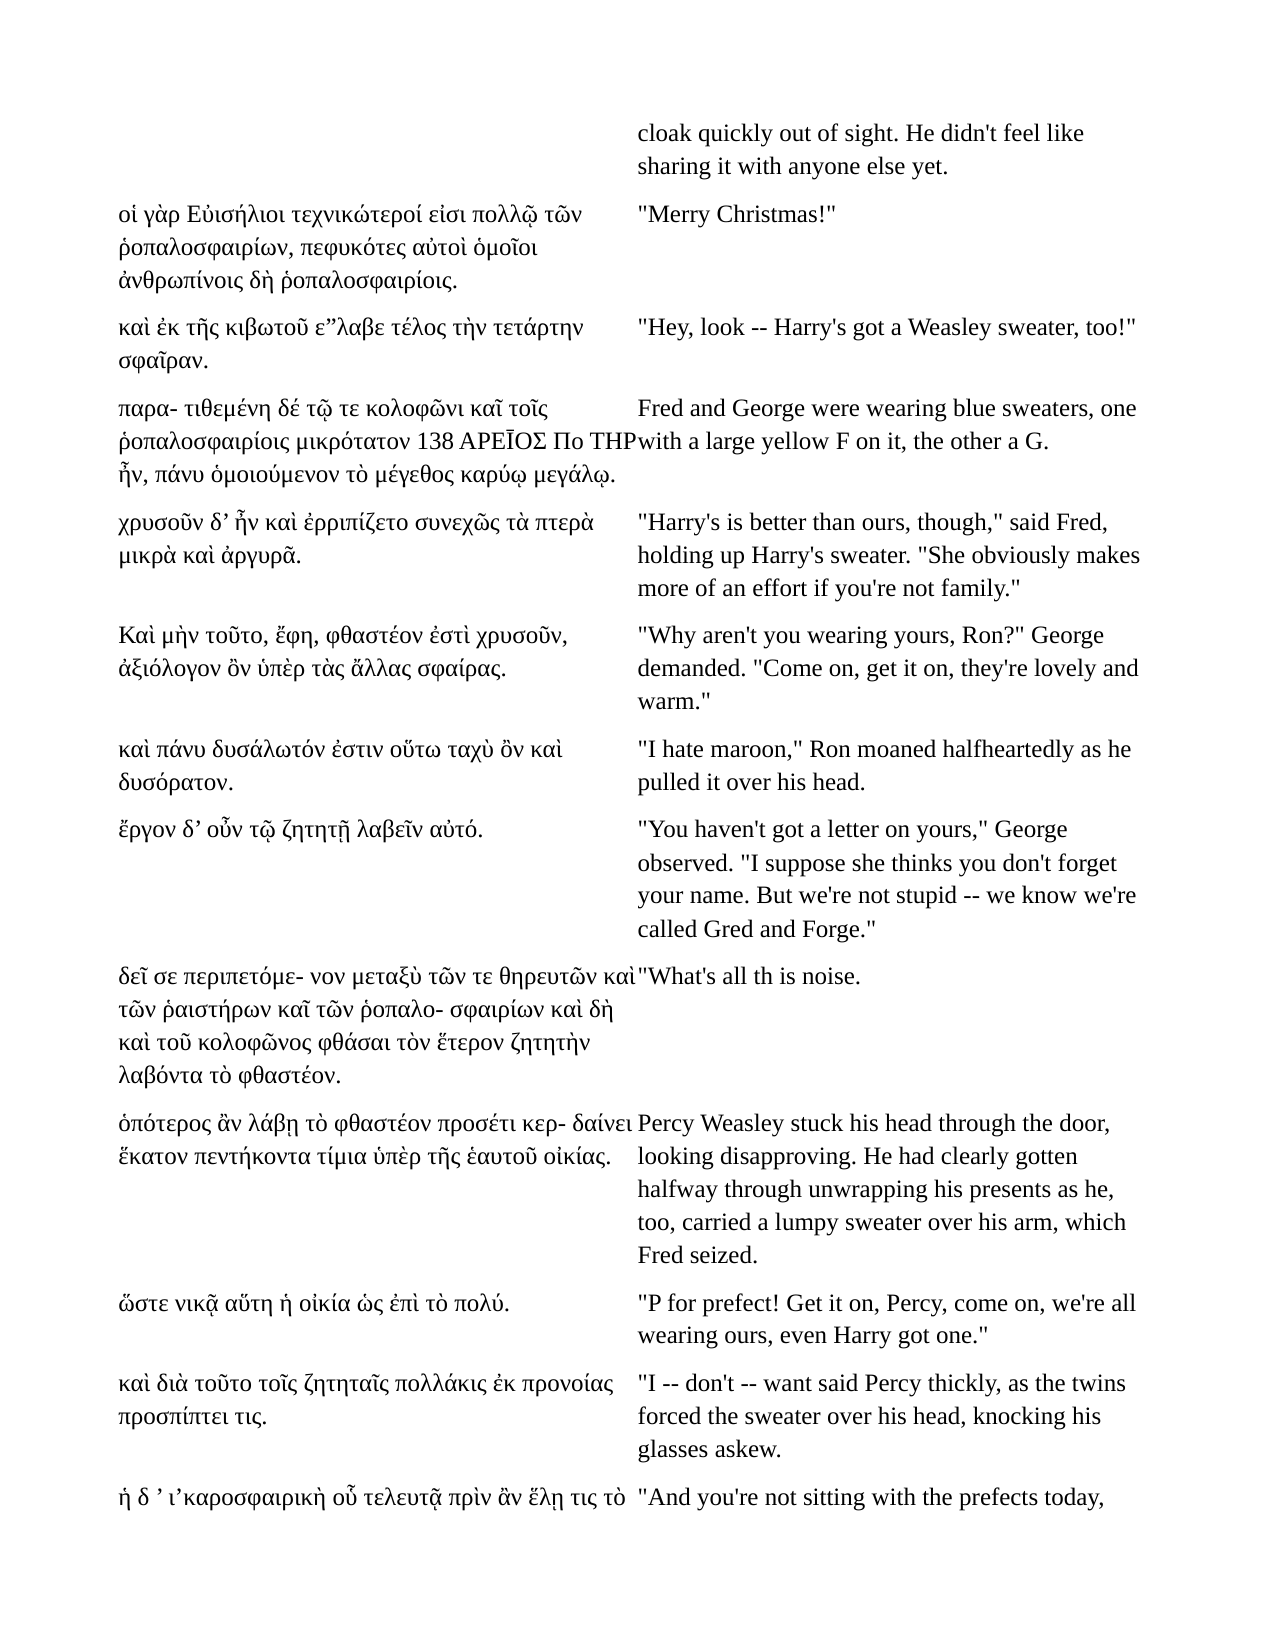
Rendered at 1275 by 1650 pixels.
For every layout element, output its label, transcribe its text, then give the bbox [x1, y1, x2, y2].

table_cell παρα- τιθεμένη δέ τῷ τε κολοφῶνι καῖ τοῖς ῥοπαλοσφαιρίοις μικρότατον 138 ΑΡΕῙΟΣ Πο ΤΗΡ ἦν, πάνυ ὁμοιούμενον τὸ μέγεθος καρύῳ μεγάλῳ. [118, 393, 637, 507]
table_cell cloak quickly out of sight. He didn't feel like sharing it with anyone else yet. [638, 118, 1157, 199]
table_cell "I hate maroon," Ron moaned halfheartedly as he pulled it over his head. [638, 734, 1157, 814]
table_cell "I -- don't -- want said Percy thickly, as the twins forced the sweater over his head, knocking his glasses askew. [638, 1368, 1157, 1482]
table_cell ἔργον δ’ οὖν τῷ ζητητῇ λαβεῖν αὐτό. [118, 815, 637, 961]
table_cell καὶ διὰ τοῦτο τοῖς ζητηταῖς πολλάκις ἐκ προνοίας προσπίπτει τις. [118, 1368, 637, 1482]
table_cell ὥστε νικᾷ αὕτη ἡ οἰκία ὡς ἐπὶ τὸ πολύ. [118, 1288, 637, 1368]
table_cell "Harry's is better than ours, though," said Fred, holding up Harry's sweater. "She obviously makes more of an effort if you're not family." [638, 507, 1157, 620]
table_cell Fred and George were wearing blue sweaters, one with a large yellow F on it, the other a G. [638, 393, 1157, 507]
table_cell [118, 118, 637, 199]
table_cell καὶ πάνυ δυσάλωτόν ἐστιν οὕτω ταχὺ ὂν καὶ δυσόρατον. [118, 734, 637, 814]
table_cell δεῖ σε περιπετόμε- νον μεταξὺ τῶν τε θηρευτῶν καὶ τῶν ῥαιστήρων καῖ τῶν ῥοπαλο- σφαιρίων καὶ δὴ καὶ τοῦ κολοφῶνος φθάσαι τὸν ἕτερον ζητητὴν λαβόντα τὸ φθαστέον. [118, 961, 637, 1108]
table_cell "P for prefect! Get it on, Percy, come on, we're all wearing ours, even Harry got one." [638, 1288, 1157, 1368]
table_cell "You haven't got a letter on yours," George observed. "I suppose she thinks you don't forget your name. But we're not stupid -- we know we're called Gred and Forge." [638, 815, 1157, 961]
table_cell "Merry Christmas!" [638, 199, 1157, 312]
table_cell οἱ γὰρ Εὐισήλιοι τεχνικώτεροί εἰσι πολλῷ τῶν ῥοπαλοσφαιρίων, πεφυκότες αὐτοὶ ὁμοῖοι ἀνθρωπίνοις δὴ ῥοπαλοσφαιρίοις. [118, 199, 637, 312]
table_cell "Hey, look -- Harry's got a Weasley sweater, too!" [638, 313, 1157, 393]
table_cell καὶ ἐκ τῆς κιβωτοῦ ε”λαβε τέλος τὴν τετάρτην σφαῖραν. [118, 313, 637, 393]
table_cell "Why aren't you wearing yours, Ron?" George demanded. "Come on, get it on, they're lovely and warm." [638, 620, 1157, 734]
table_cell "And you're not sitting with the prefects today, [638, 1482, 1157, 1511]
table_cell "What's all th is noise. [638, 961, 1157, 1108]
table_cell ὁπότερος ἂν λάβῃ τὸ φθαστέον προσέτι κερ- δαίνει ἕκατον πεντήκοντα τίμια ὑπὲρ τῆς ἑαυτοῦ οἰκίας. [118, 1108, 637, 1288]
table_cell Percy Weasley stuck his head through the door, looking disapproving. He had clearly gotten halfway through unwrapping his presents as he, too, carried a lumpy sweater over his arm, which Fred seized. [638, 1108, 1157, 1288]
table_cell Καὶ μὴν τοῦτο, ἔφη, φθαστέον ἐστὶ χρυσοῦν, ἀξιόλογον ὂν ὑπὲρ τὰς ἄλλας σφαίρας. [118, 620, 637, 734]
table_cell χρυσοῦν δ’ ἦν καὶ ἐρριπίζετο συνεχῶς τὰ πτερὰ μικρὰ καὶ ἀργυρᾶ. [118, 507, 637, 620]
table_cell ἡ δ ’ ι’καροσφαιρικὴ οὗ τελευτᾷ πρὶν ἂν ἕλῃ τις τὸ [118, 1482, 637, 1511]
